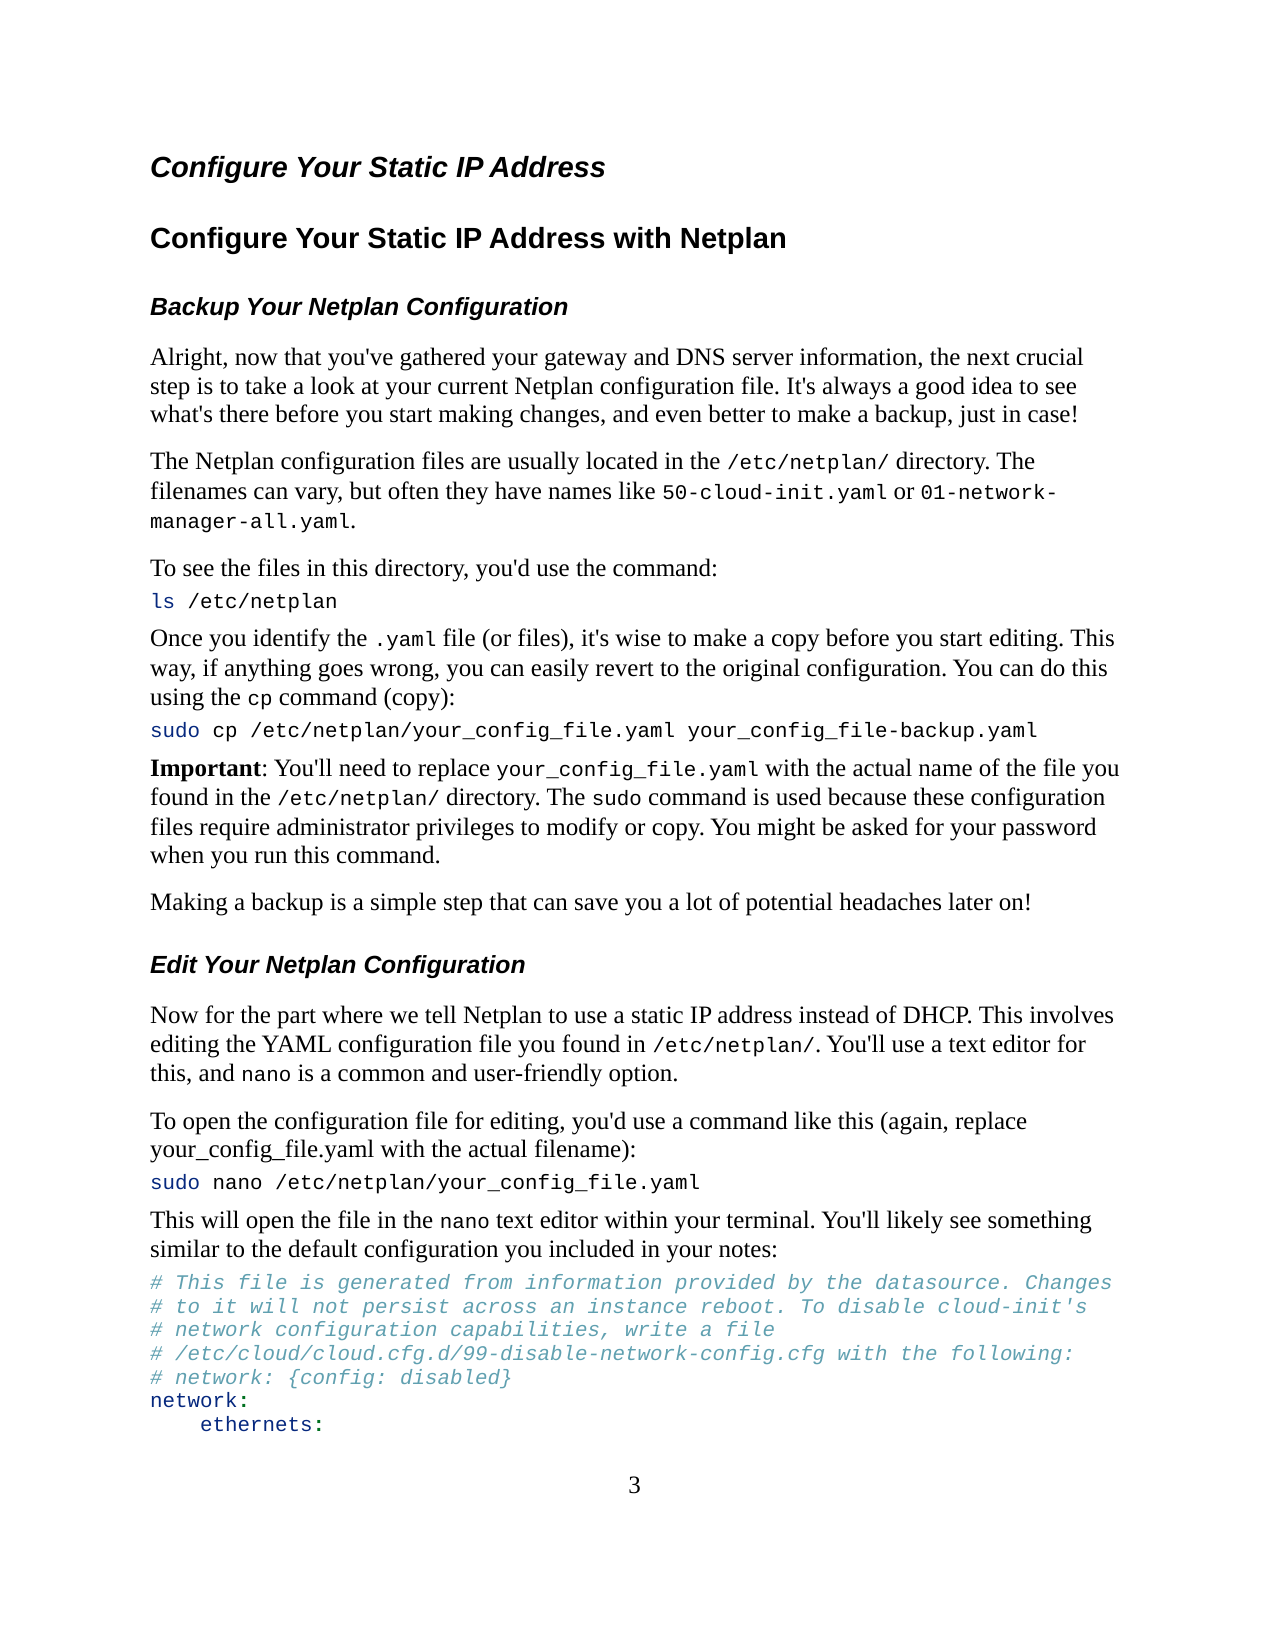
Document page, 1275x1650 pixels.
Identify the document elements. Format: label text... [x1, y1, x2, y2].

text The Netplan configuration files are usually located in the /etc/netplan/ directory. The filenames can vary, but often they have names like 50-cloud-init.yaml or 01-network-manager-all.yaml. [150, 446, 1125, 535]
subtitle Edit Your Netplan Configuration [150, 950, 1125, 978]
text Making a backup is a simple step that can save you a lot of potential headaches later on! [150, 887, 1125, 916]
text To open the configuration file for editing, you'd use a command like this (again, replace your_config_file.yaml with the actual filename): [150, 1106, 1125, 1163]
text # to it will not persist across an instance reboot. To disable cloud-init's [150, 1296, 1125, 1319]
text To see the files in this directory, you'd use the command: [150, 553, 1125, 582]
text # network: {config: disabled} [150, 1367, 1125, 1390]
text This will open the file in the nano text editor within your terminal. You'll likely see something similar to the default configuration you included in your notes: [150, 1205, 1125, 1263]
subtitle Configure Your Static IP Address [150, 150, 1125, 183]
text # network configuration capabilities, write a file [150, 1319, 1125, 1343]
text sudo nano /etc/netplan/your_config_file.yaml [150, 1172, 1125, 1196]
subtitle Backup Your Netplan Configuration [150, 292, 1125, 321]
text network: [150, 1390, 1125, 1414]
text Now for the part where we tell Netplan to use a static IP address instead of DHCP. This involves editing the YAML configuration file you found in /etc/netplan/. You'll use a text editor for this, and nano is a common and user-friendly option. [150, 1000, 1125, 1088]
text Alright, now that you've gathered your gateway and DNS server information, the next crucial step is to take a look at your current Netplan configuration file. It's always a good idea to see what's there before you start making changes, and even better to make a backup, just in case! [150, 342, 1125, 428]
text # This file is generated from information provided by the datasource. Changes [150, 1272, 1125, 1296]
text Once you identify the .yaml file (or files), it's wise to make a copy before you start editing. This way, if anything goes wrong, you can easily revert to the original configuration. You can do this using the cp command (copy): [150, 623, 1125, 711]
text ethernets: [150, 1414, 1125, 1438]
text # /etc/cloud/cloud.cfg.d/99-disable-network-config.cfg with the following: [150, 1343, 1125, 1367]
text Important: You'll need to replace your_config_file.yaml with the actual name of the file you found in the /etc/netplan/ directory. The sudo command is used because these configuration files require administrator privileges to modify or copy. You might be asked for your password when you run this command. [150, 753, 1125, 869]
text sudo cp /etc/netplan/your_config_file.yaml your_config_file-backup.yaml [150, 720, 1125, 744]
text ls /etc/netplan [150, 591, 1125, 614]
subtitle Configure Your Static IP Address with Netplan [150, 221, 1125, 254]
